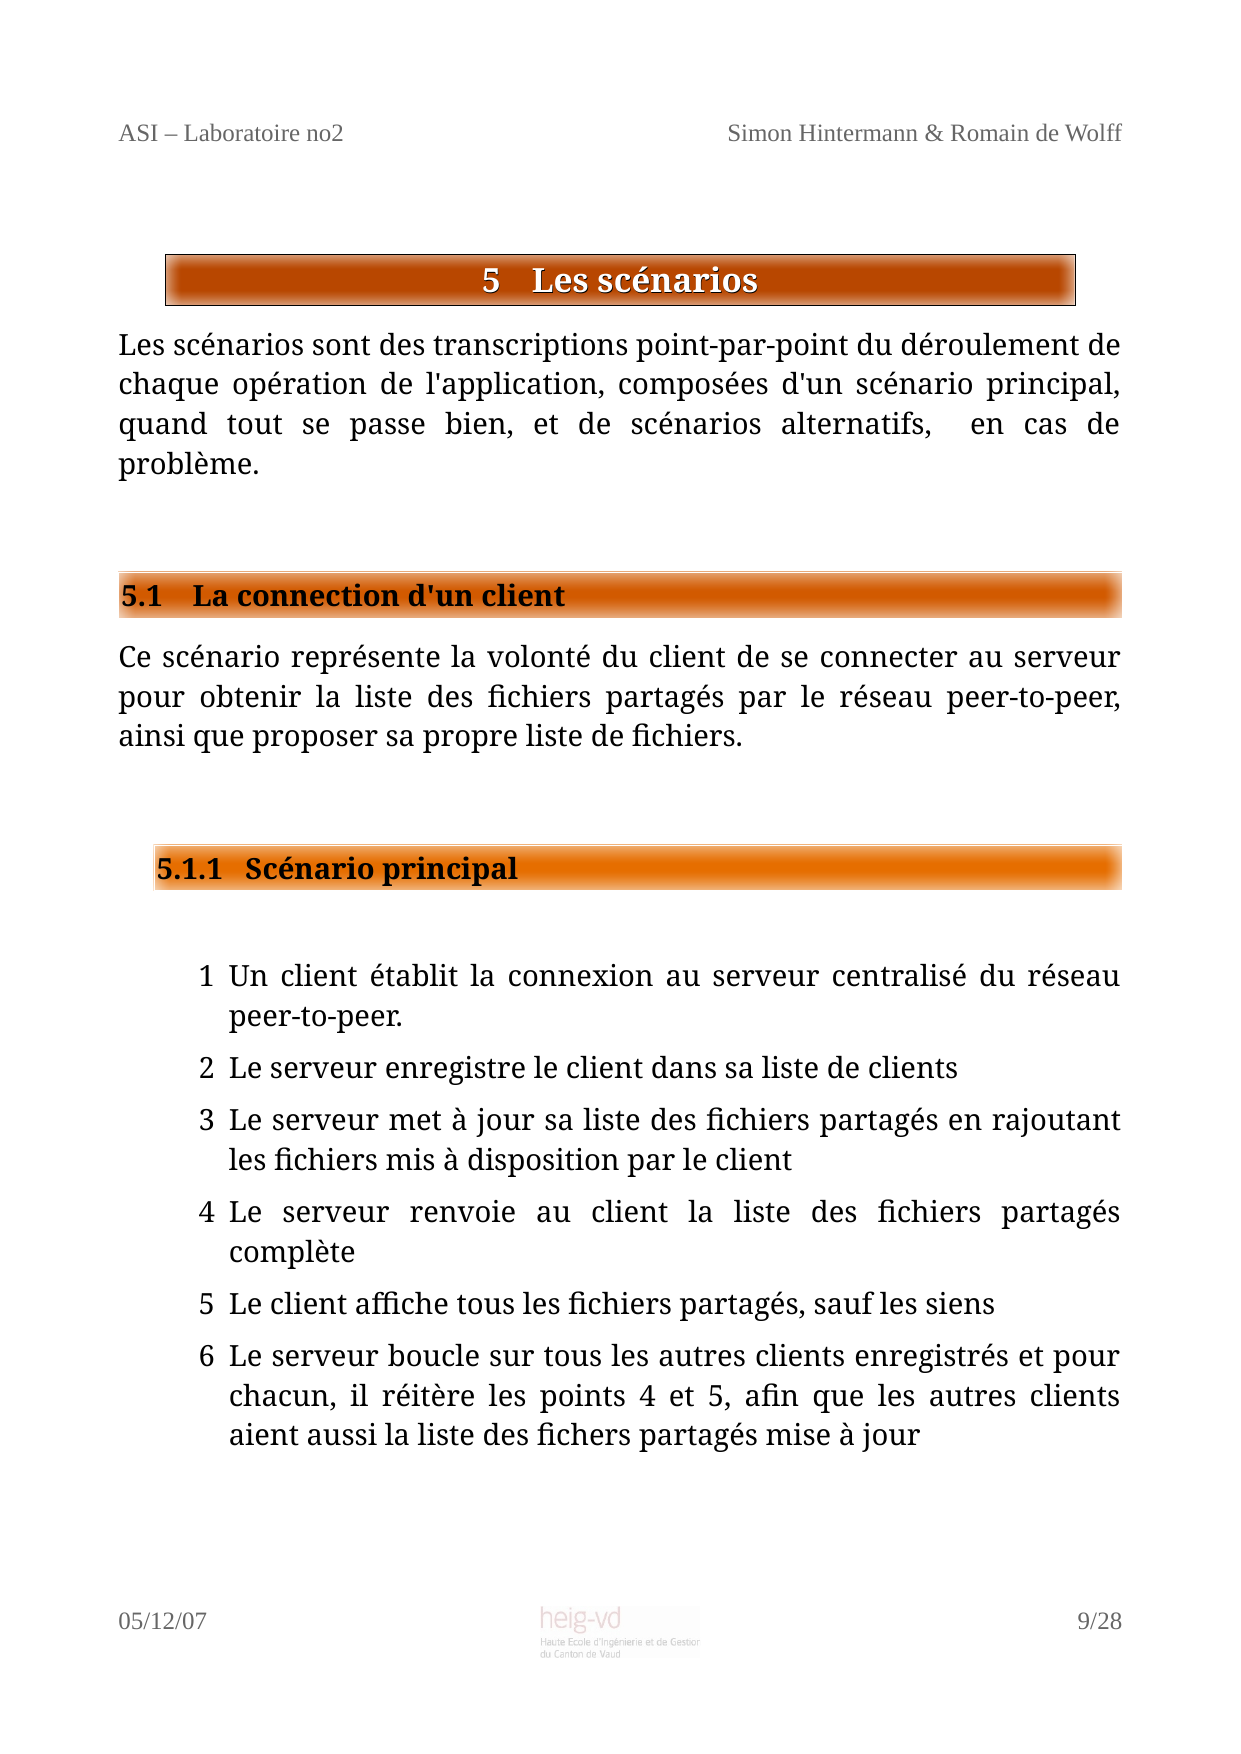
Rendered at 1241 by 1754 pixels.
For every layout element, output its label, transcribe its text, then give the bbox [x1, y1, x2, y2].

subtitle Scénario principal [155, 846, 1122, 890]
list Le serveur renvoie au client la liste des fichiers partagés complète [191, 1191, 1122, 1271]
picture [540, 1606, 700, 1658]
subtitle Les scénarios [166, 255, 1075, 305]
list Le client affiche tous les fichiers partagés, sauf les siens [191, 1283, 1122, 1323]
text Ce scénario représente la volonté du client de se connecter au serveur pour obtenir la liste des fichiers partagés par le réseau peer-to-peer, ainsi que proposer sa propre liste de fichiers. [118, 636, 1122, 755]
list Le serveur boucle sur tous les autres clients enregistrés et pour chacun, il réitère les points 4 et 5, afin que les autres clients aient aussi la liste des fichers partagés mise à jour [191, 1335, 1122, 1454]
subtitle La connection d'un client [119, 573, 1122, 618]
list Le serveur met à jour sa liste des fichiers partagés en rajoutant les fichiers mis à disposition par le client [191, 1099, 1122, 1179]
list Un client établit la connexion au serveur centralisé du réseau peer-to-peer. [191, 955, 1122, 1035]
text Les scénarios sont des transcriptions point-par-point du déroulement de chaque opération de l'application, composées d'un scénario principal, quand tout se passe bien, et de scénarios alternatifs, en cas de problème. [118, 324, 1122, 483]
list Le serveur enregistre le client dans sa liste de clients [191, 1047, 1122, 1087]
